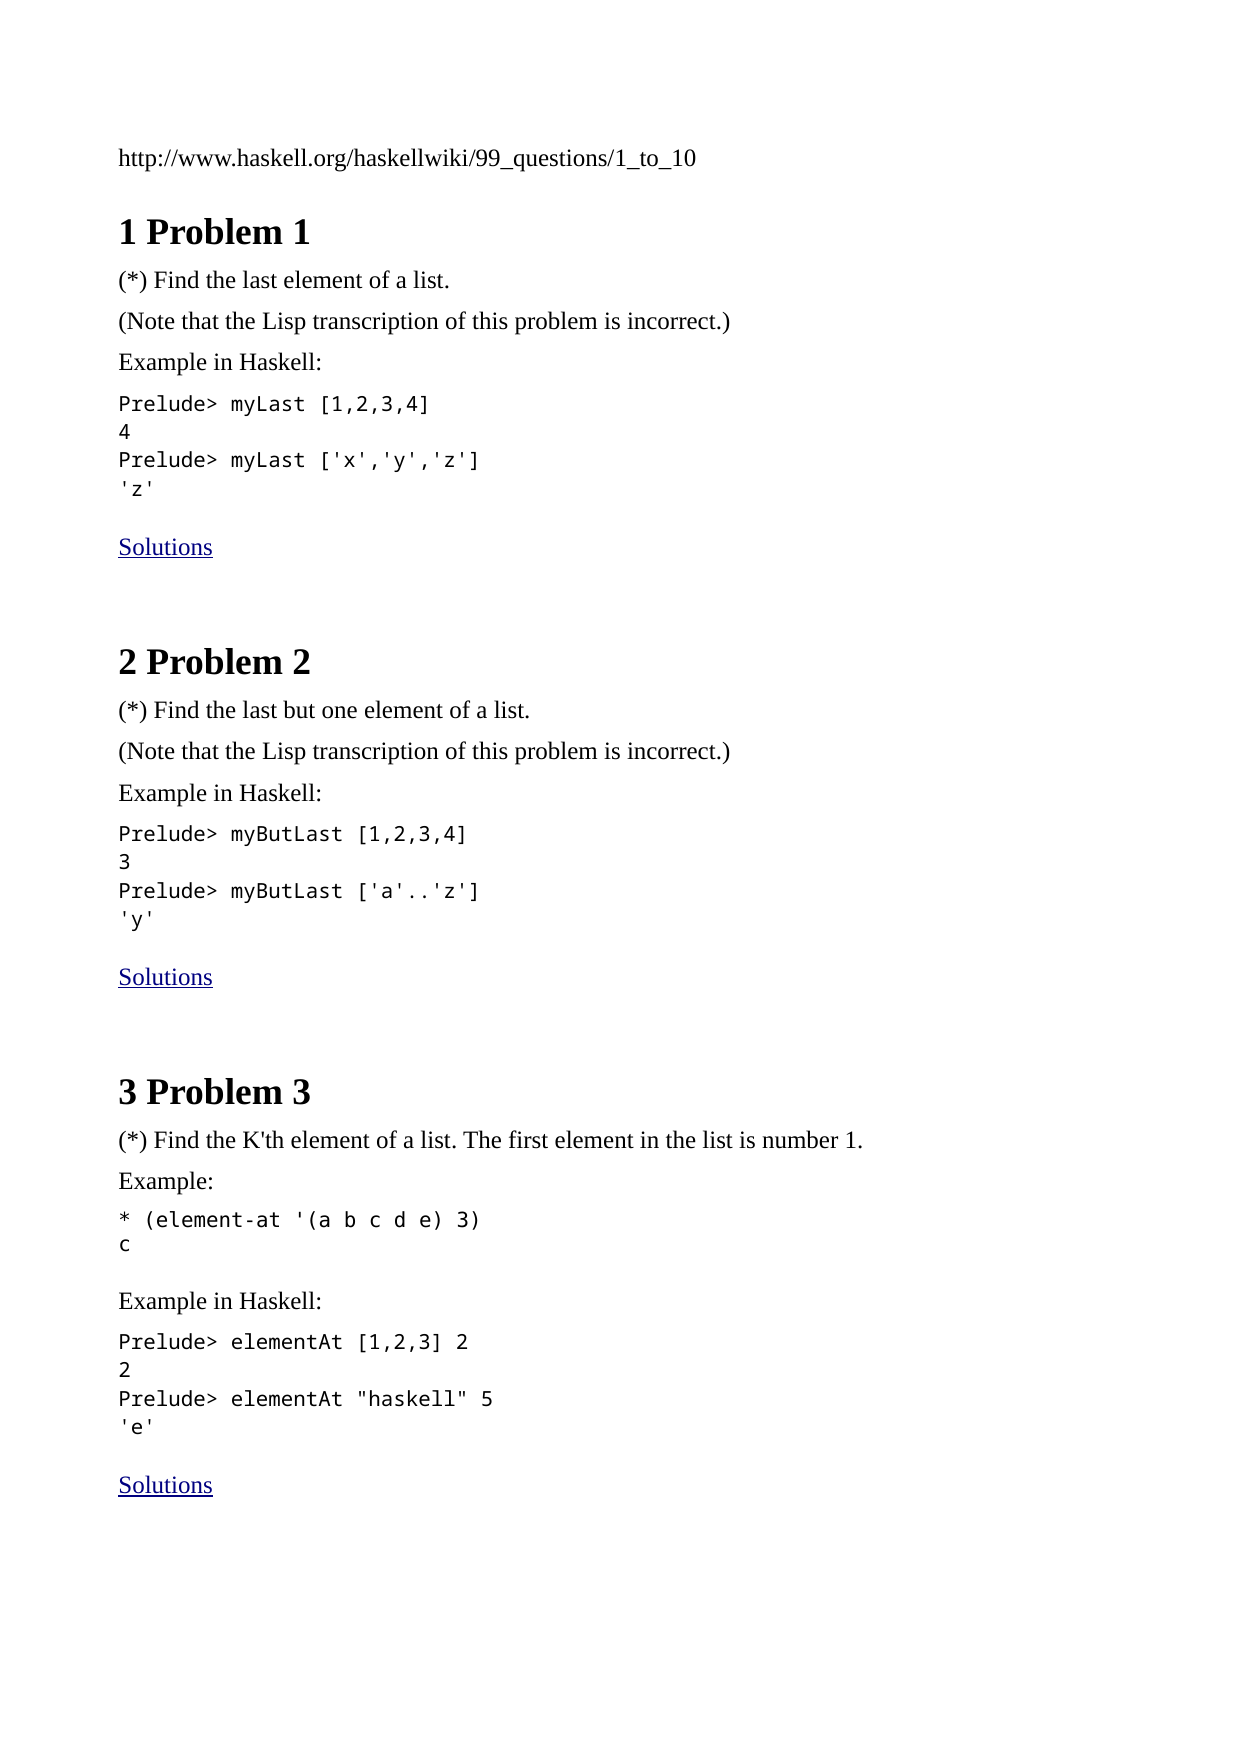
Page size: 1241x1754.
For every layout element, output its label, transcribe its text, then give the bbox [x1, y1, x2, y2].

subtitle 2 Problem 2 [118, 639, 1122, 683]
text Solutions [118, 962, 1122, 991]
text Prelude> myLast ['x','y','z'] [118, 446, 1122, 474]
text Prelude> elementAt [1,2,3] 2 [118, 1327, 1122, 1355]
text (Note that the Lisp transcription of this problem is incorrect.) [118, 306, 1122, 335]
text 'z' [118, 474, 1122, 502]
text Solutions [118, 1470, 1122, 1499]
text Example in Haskell: [118, 778, 1122, 806]
text Prelude> myButLast ['a'..'z'] [118, 876, 1122, 904]
text * (element-at '(a b c d e) 3) [118, 1208, 1122, 1232]
text Solutions [118, 532, 1122, 561]
text 2 [118, 1355, 1122, 1384]
subtitle 3 Problem 3 [118, 1069, 1122, 1113]
text 4 [118, 417, 1122, 446]
text Example in Haskell: [118, 347, 1122, 376]
text (*) Find the last element of a list. [118, 265, 1122, 294]
text 3 [118, 847, 1122, 876]
text (Note that the Lisp transcription of this problem is incorrect.) [118, 736, 1122, 765]
text Prelude> myButLast [1,2,3,4] [118, 819, 1122, 847]
subtitle http://www.haskell.org/haskellwiki/99_questions/1_to_10 [118, 143, 1122, 172]
text Prelude> elementAt "haskell" 5 [118, 1384, 1122, 1412]
text Prelude> myLast [1,2,3,4] [118, 389, 1122, 417]
text Example in Haskell: [118, 1286, 1122, 1314]
text c [118, 1232, 1122, 1256]
text (*) Find the last but one element of a list. [118, 695, 1122, 724]
text 'y' [118, 904, 1122, 933]
subtitle 1 Problem 1 [118, 209, 1122, 252]
text 'e' [118, 1412, 1122, 1441]
text (*) Find the K'th element of a list. The first element in the list is number 1. [118, 1125, 1122, 1154]
text Example: [118, 1166, 1122, 1195]
